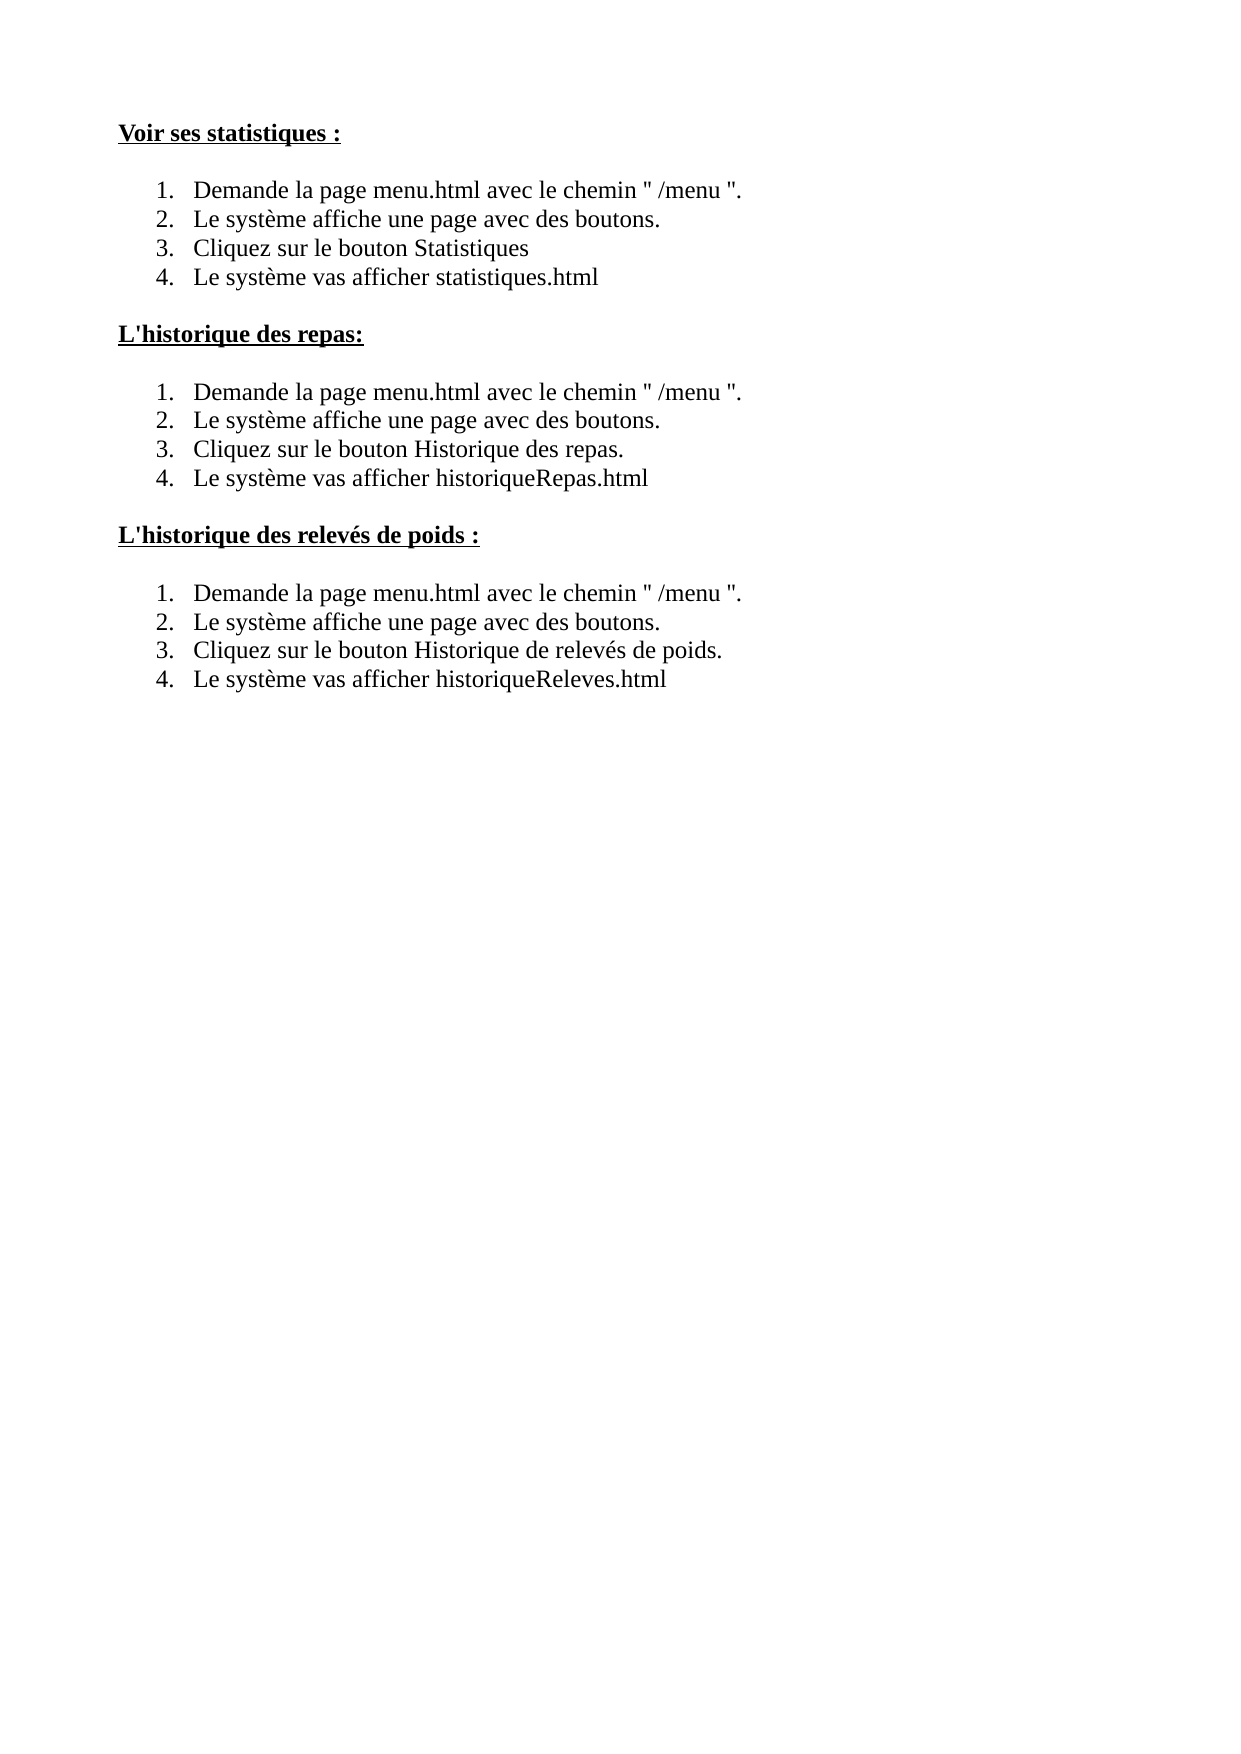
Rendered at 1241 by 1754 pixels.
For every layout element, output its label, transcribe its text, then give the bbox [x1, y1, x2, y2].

list Le système affiche une page avec des boutons. [156, 607, 1122, 636]
list Le système vas afficher historiqueReleves.html [156, 664, 1122, 693]
text Voir ses statistiques : [118, 118, 1122, 147]
list Le système affiche une page avec des boutons. [156, 406, 1122, 434]
list Demande la page menu.html avec le chemin '' /menu ''. [156, 377, 1122, 406]
list Cliquez sur le bouton Statistiques [156, 233, 1122, 262]
list Cliquez sur le bouton Historique de relevés de poids. [156, 636, 1122, 664]
list Le système vas afficher statistiques.html [156, 262, 1122, 291]
list Cliquez sur le bouton Historique des repas. [156, 434, 1122, 463]
list Le système vas afficher historiqueRepas.html [156, 463, 1122, 492]
list Demande la page menu.html avec le chemin '' /menu ''. [156, 176, 1122, 204]
list Demande la page menu.html avec le chemin '' /menu ''. [156, 578, 1122, 607]
text L'historique des repas: [118, 319, 1122, 348]
text L'historique des relevés de poids : [118, 521, 1122, 549]
list Le système affiche une page avec des boutons. [156, 204, 1122, 233]
